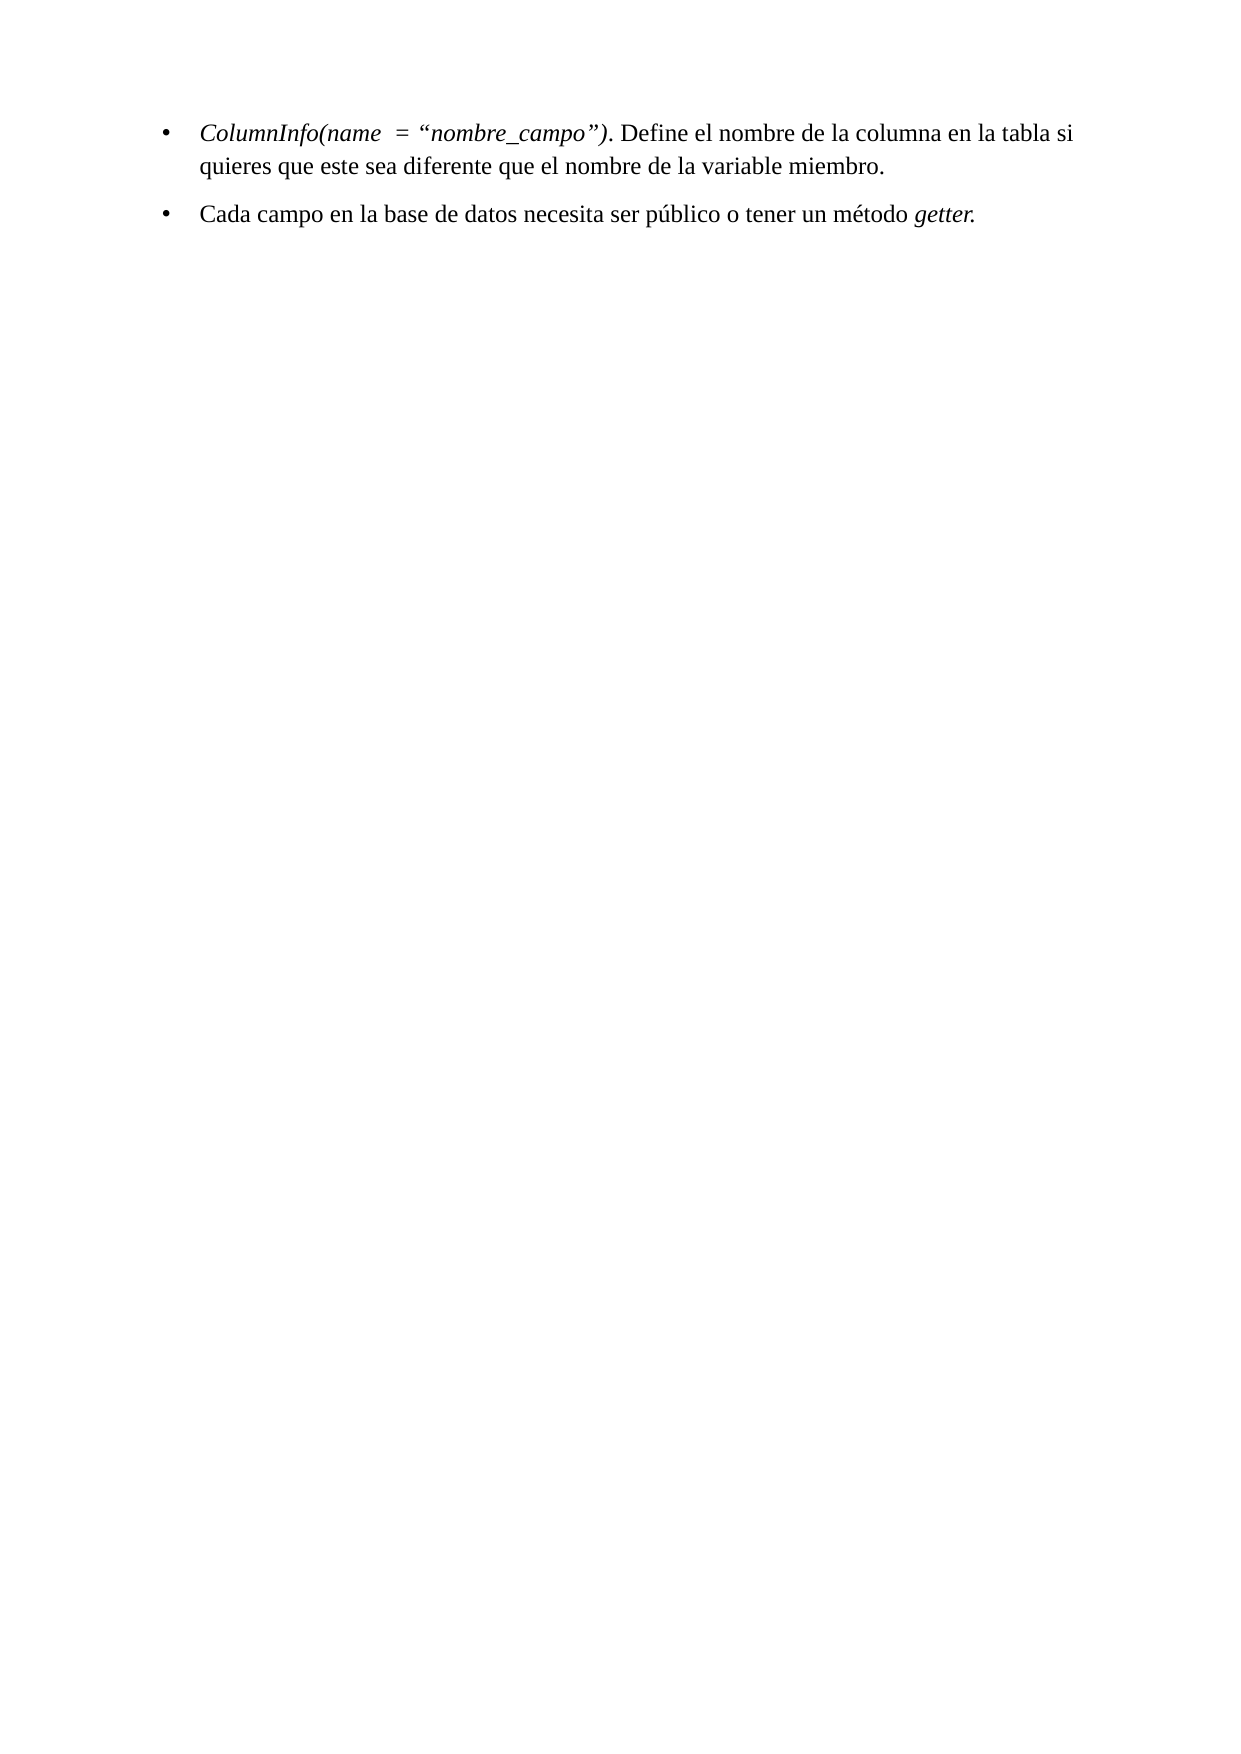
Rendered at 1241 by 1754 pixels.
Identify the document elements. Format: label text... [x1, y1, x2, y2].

list ColumnInfo(name = “nombre_campo”). Define el nombre de la columna en la tabla si quieres que este sea diferente que el nombre de la variable miembro. [162, 118, 1122, 180]
list Cada campo en la base de datos necesita ser público o tener un método getter. [162, 199, 1122, 227]
